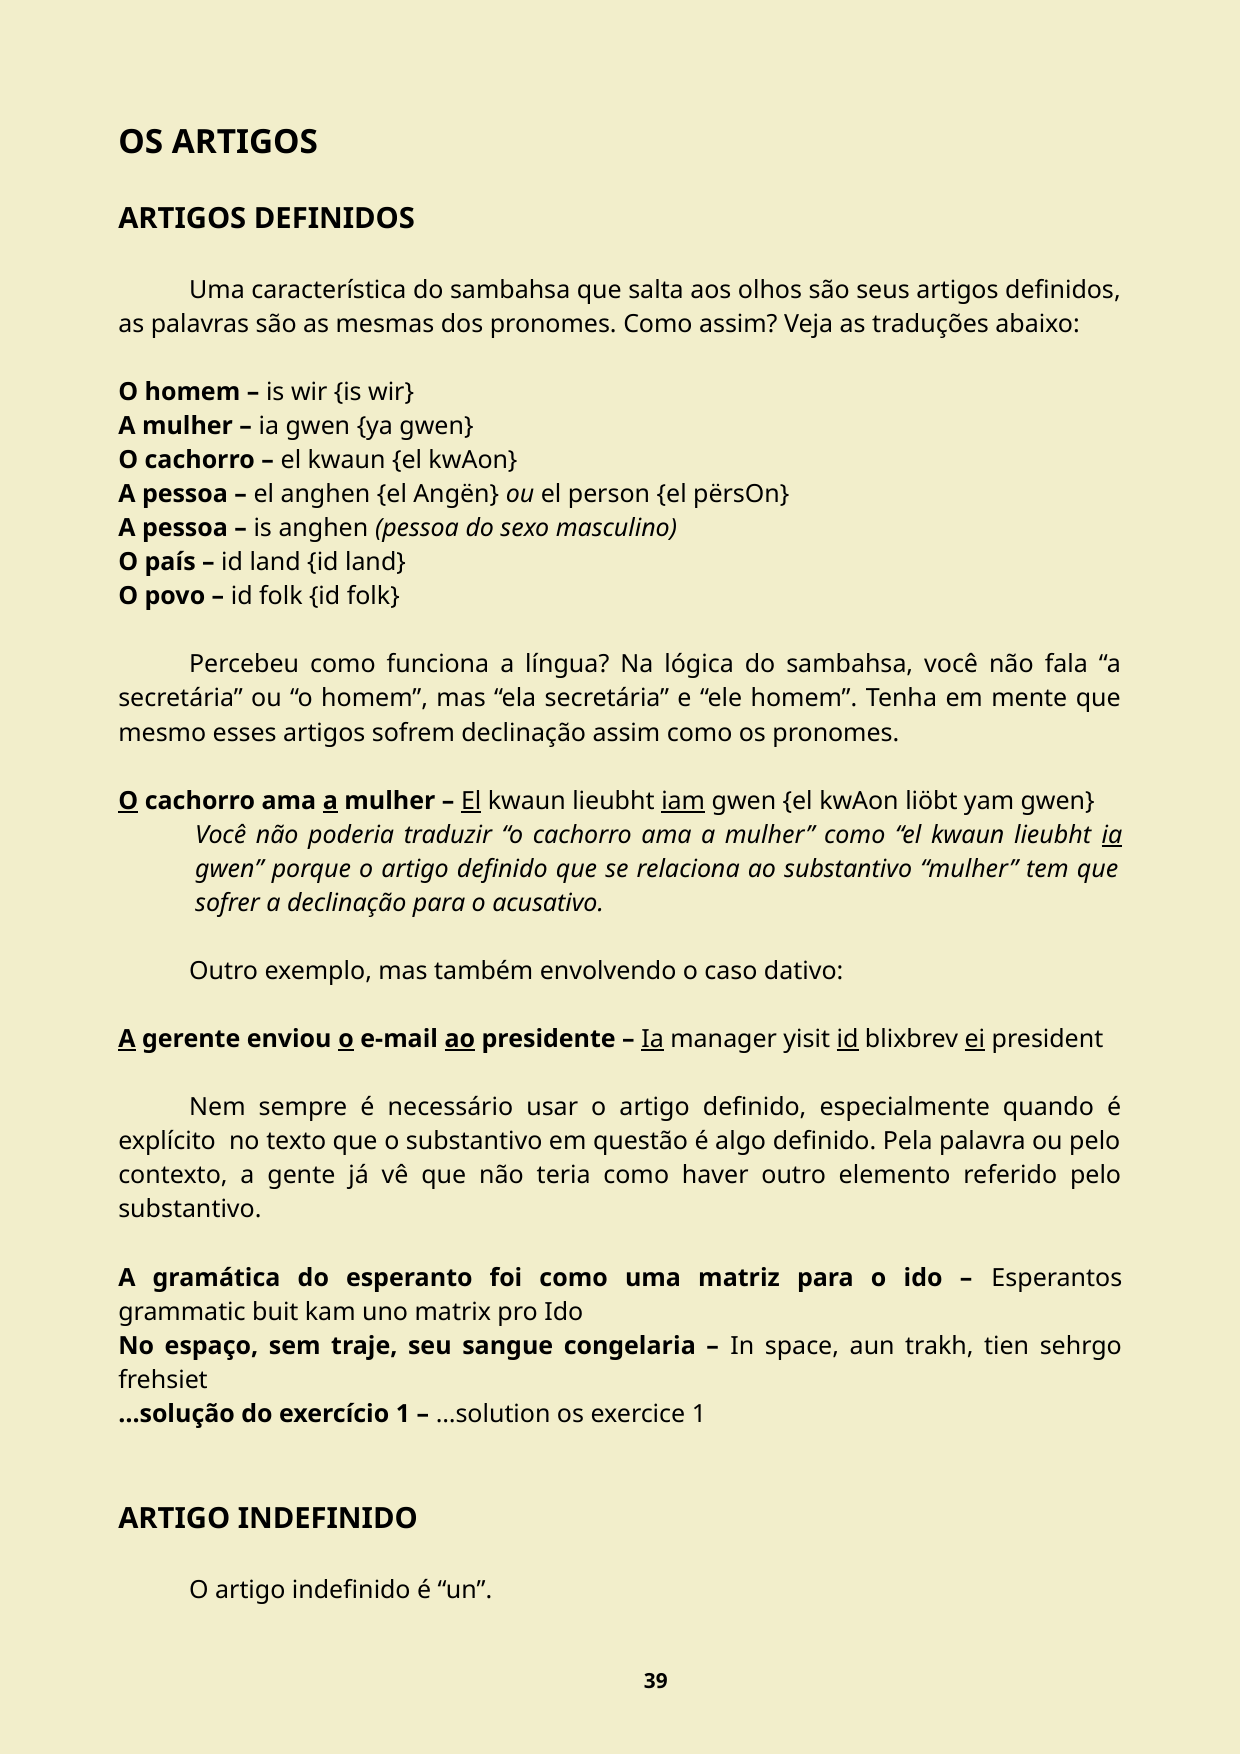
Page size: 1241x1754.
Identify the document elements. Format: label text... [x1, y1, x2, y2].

text A pessoa – el anghen {el Angën} ou el person {el përsOn} [118, 476, 1122, 510]
text No espaço, sem traje, seu sangue congelaria – In space, aun trakh, tien sehrgo frehsiet [118, 1327, 1122, 1395]
subtitle OS ARTIGOS [118, 118, 1122, 163]
text O artigo indefinido é “un”. [118, 1571, 1122, 1605]
text O cachorro – el kwaun {el kwAon} [118, 442, 1122, 476]
subtitle ARTIGOS DEFINIDOS [118, 198, 1122, 237]
text A gramática do esperanto foi como uma matriz para o ido – Esperantos grammatic buit kam uno matrix pro Ido [118, 1259, 1122, 1327]
text …solução do exercício 1 – …solution os exercice 1 [118, 1395, 1122, 1429]
text O povo – id folk {id folk} [118, 578, 1122, 612]
text O cachorro ama a mulher – El kwaun lieubht iam gwen {el kwAon liöbt yam gwen} [118, 782, 1122, 816]
text O país – id land {id land} [118, 544, 1122, 578]
text A gerente enviou o e-mail ao presidente – Ia manager yisit id blixbrev ei president [118, 1021, 1122, 1055]
text Você não poderia traduzir “o cachorro ama a mulher” como “el kwaun lieubht ia gwen” porque o artigo definido que se relaciona ao substantivo “mulher” tem que sofrer a declinação para o acusativo. [195, 816, 1122, 918]
text Outro exemplo, mas também envolvendo o caso dativo: [118, 953, 1122, 987]
subtitle ARTIGO INDEFINIDO [118, 1498, 1122, 1537]
text Uma característica do sambahsa que salta aos olhos são seus artigos definidos, as palavras são as mesmas dos pronomes. Como assim? Veja as traduções abaixo: [118, 271, 1122, 339]
text Nem sempre é necessário usar o artigo definido, especialmente quando é explícito no texto que o substantivo em questão é algo definido. Pela palavra ou pelo contexto, a gente já vê que não teria como haver outro elemento referido pelo substantivo. [118, 1089, 1122, 1225]
text Percebeu como funciona a língua? Na lógica do sambahsa, você não fala “a secretária” ou “o homem”, mas “ela secretária” e “ele homem”. Tenha em mente que mesmo esses artigos sofrem declinação assim como os pronomes. [118, 646, 1122, 748]
text A mulher – ia gwen {ya gwen} [118, 408, 1122, 442]
text O homem – is wir {is wir} [118, 373, 1122, 408]
text A pessoa – is anghen (pessoa do sexo masculino) [118, 510, 1122, 544]
